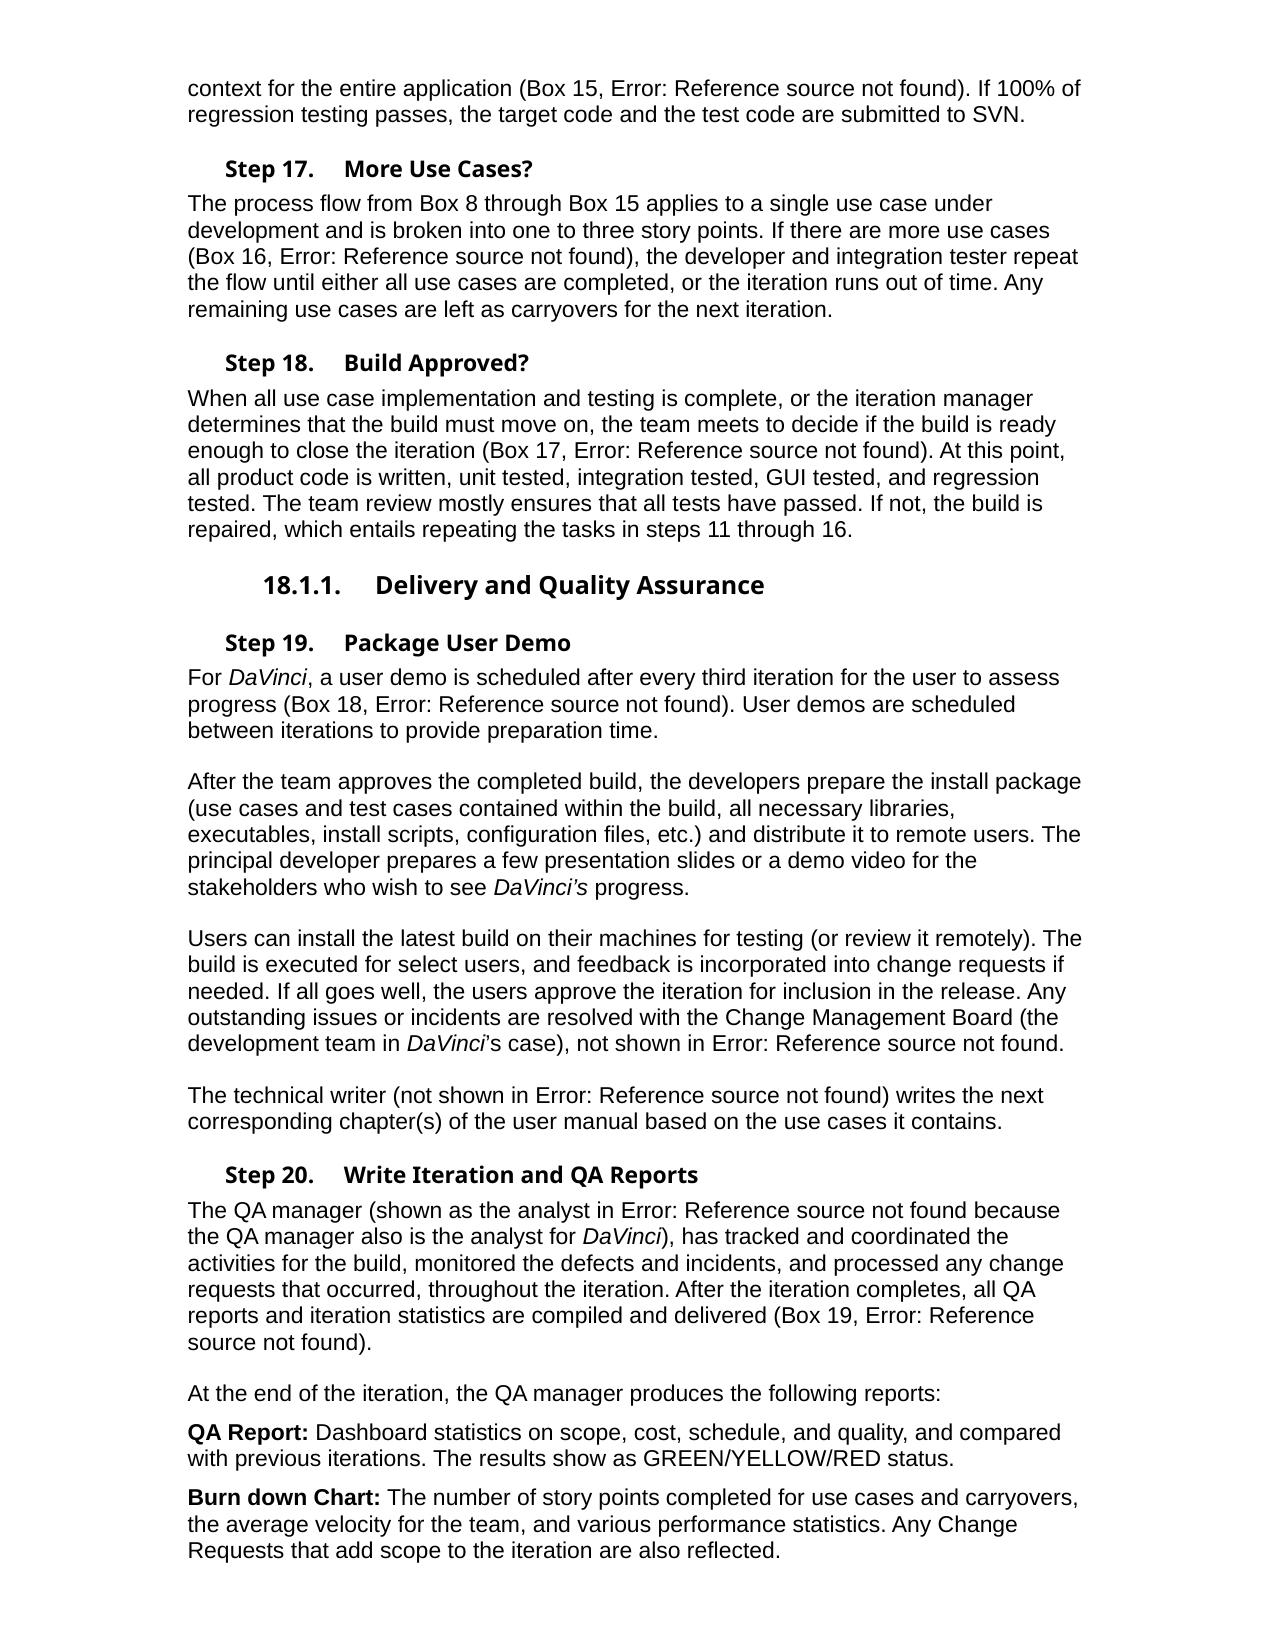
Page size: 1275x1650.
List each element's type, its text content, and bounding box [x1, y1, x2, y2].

subtitle More Use Cases? [225, 153, 1087, 184]
text When all use case implementation and testing is complete, or the iteration manager determines that the build must move on, the team meets to decide if the build is ready enough to close the iteration (Box 17, Error: Reference source not found). At this point, all product code is written, unit tested, integration tested, GUI tested, and regression tested. The team review mostly ensures that all tests have passed. If not, the build is repaired, which entails repeating the tasks in steps 11 through 16. [187, 384, 1087, 543]
subtitle Write Iteration and QA Reports [225, 1159, 1087, 1191]
text After the team approves the completed build, the developers prepare the install package (use cases and test cases contained within the build, all necessary libraries, executables, install scripts, configuration files, etc.) and distribute it to remote users. The principal developer prepares a few presentation slides or a demo video for the stakeholders who wish to see DaVinci’s progress. [187, 768, 1087, 900]
text The technical writer (not shown in Error: Reference source not found) writes the next corresponding chapter(s) of the user manual based on the use cases it contains. [187, 1082, 1087, 1134]
text context for the entire application (Box 15, Error: Reference source not found). If 100% of regression testing passes, the target code and the test code are submitted to SVN. [187, 75, 1087, 128]
text At the end of the iteration, the QA manager produces the following reports: [187, 1380, 1087, 1406]
subtitle Delivery and Quality Assurance [262, 568, 1087, 602]
subtitle Package User Demo [225, 627, 1087, 658]
text The process flow from Box 8 through Box 15 applies to a single use case under development and is broken into one to three story points. If there are more use cases (Box 16, Error: Reference source not found), the developer and integration tester repeat the flow until either all use cases are completed, or the iteration runs out of time. Any remaining use cases are left as carryovers for the next iteration. [187, 190, 1087, 322]
text QA Report: Dashboard statistics on scope, cost, schedule, and quality, and compared with previous iterations. The results show as GREEN/YELLOW/RED status. [187, 1419, 1087, 1472]
subtitle Build Approved? [225, 347, 1087, 378]
text For DaVinci, a user demo is scheduled after every third iteration for the user to assess progress (Box 18, Error: Reference source not found). User demos are scheduled between iterations to provide preparation time. [187, 664, 1087, 743]
text Users can install the latest build on their machines for testing (or review it remotely). The build is executed for select users, and feedback is incorporated into change requests if needed. If all goes well, the users approve the iteration for inclusion in the release. Any outstanding issues or incidents are resolved with the Change Management Board (the development team in DaVinci’s case), not shown in Error: Reference source not found. [187, 925, 1087, 1057]
text The QA manager (shown as the analyst in Error: Reference source not found because the QA manager also is the analyst for DaVinci), has tracked and coordinated the activities for the build, monitored the defects and incidents, and processed any change requests that occurred, throughout the iteration. After the iteration completes, all QA reports and iteration statistics are compiled and delivered (Box 19, Error: Reference source not found). [187, 1197, 1087, 1355]
text Burn down Chart: The number of story points completed for use cases and carryovers, the average velocity for the team, and various performance statistics. Any Change Requests that add scope to the iteration are also reflected. [187, 1484, 1087, 1563]
